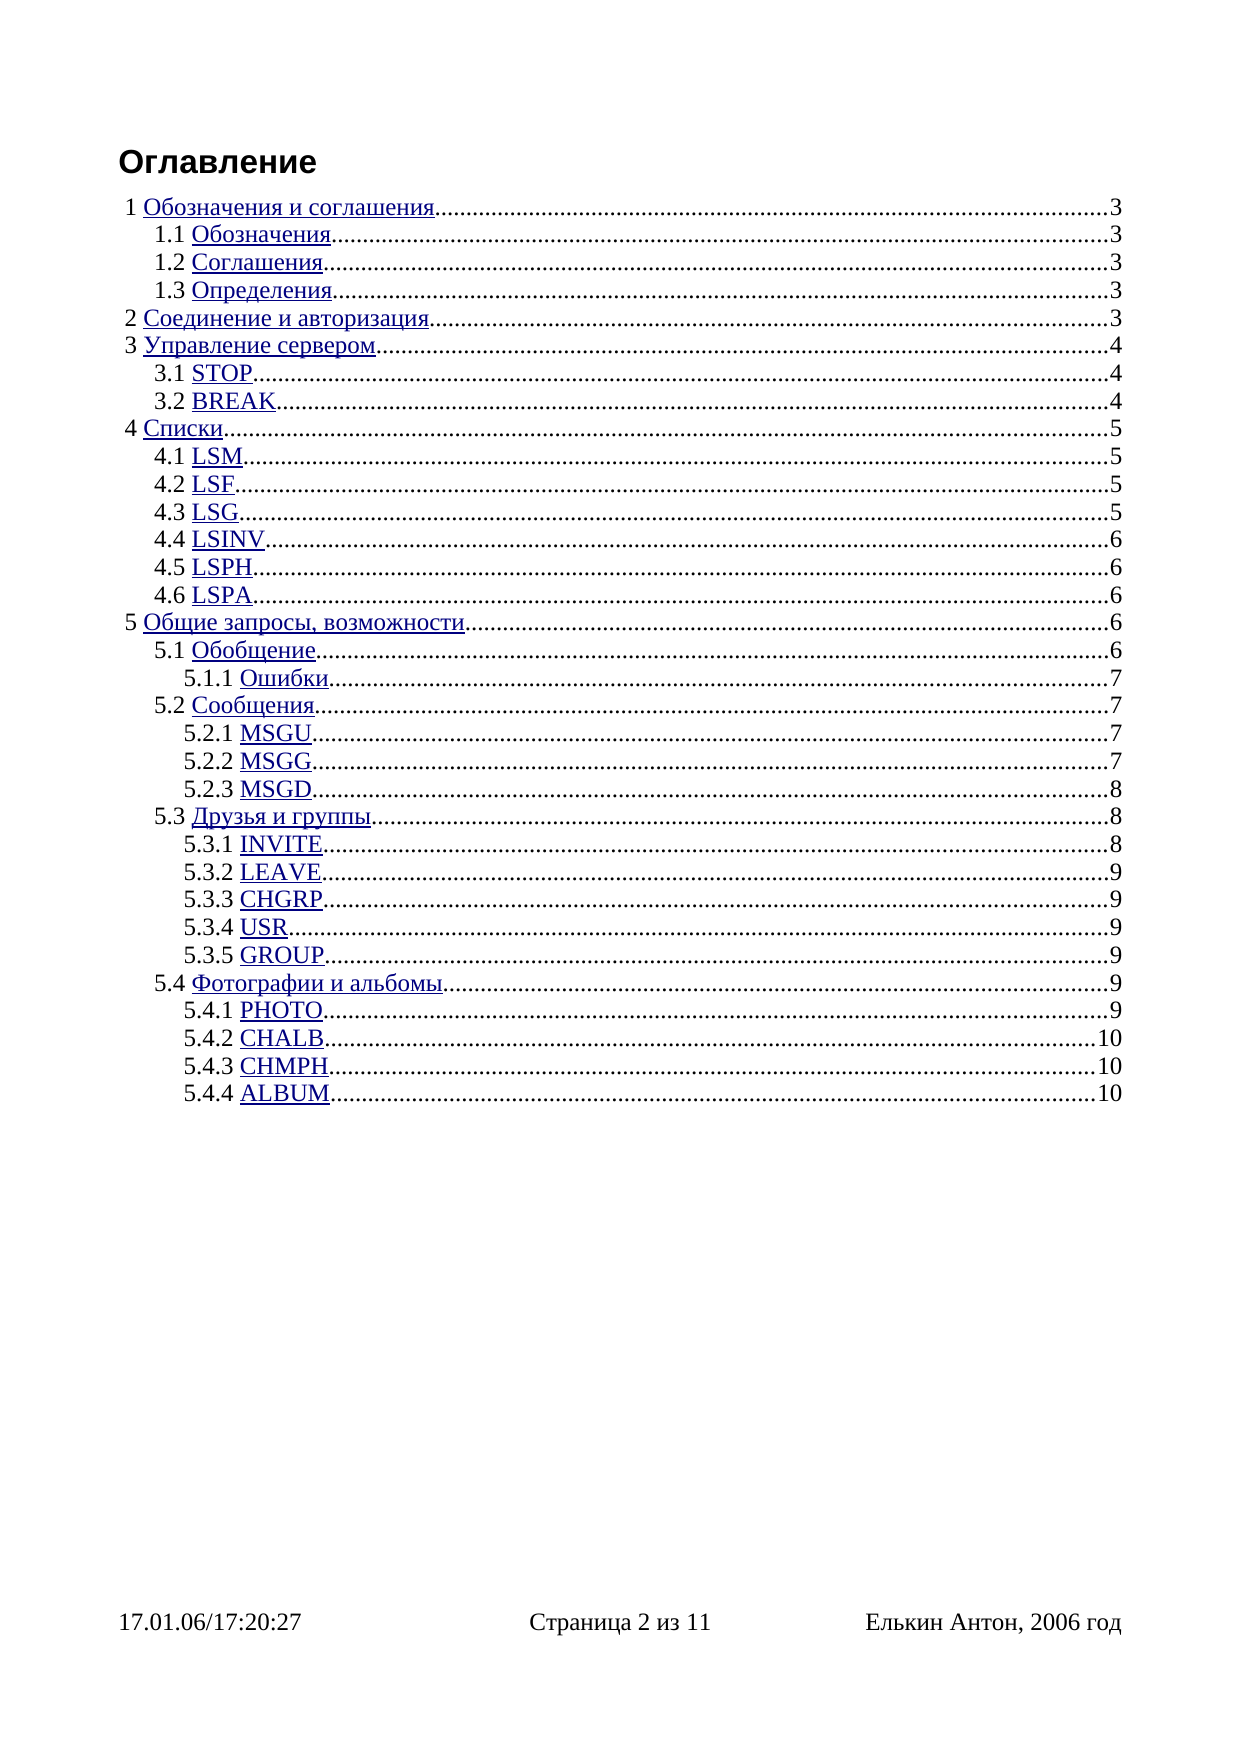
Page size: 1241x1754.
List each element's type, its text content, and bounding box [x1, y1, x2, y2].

text 1.2 Соглашения 3 [148, 248, 1122, 276]
text 5.2.3 MSGD 8 [177, 775, 1122, 802]
text 3.1 STOP 4 [148, 359, 1122, 387]
text 5.1.1 Ошибки 7 [177, 664, 1122, 692]
text 4.5 LSPH 6 [148, 553, 1122, 581]
text 5.3.4 USR 9 [177, 913, 1122, 941]
text 3 Управление сервером 4 [118, 331, 1122, 359]
subtitle Оглавление [118, 143, 1122, 180]
text 5.4.1 PHOTO 9 [177, 996, 1122, 1024]
text 4 Списки 5 [118, 414, 1122, 442]
text 5.3.3 CHGRP 9 [177, 886, 1122, 913]
text 5.4.4 ALBUM 10 [177, 1079, 1122, 1107]
text 2 Соединение и авторизация 3 [118, 304, 1122, 331]
text 1.1 Обозначения 3 [148, 221, 1122, 248]
text 5.3 Друзья и группы 8 [148, 802, 1122, 830]
text 5.4 Фотографии и альбомы 9 [148, 969, 1122, 996]
text 4.3 LSG 5 [148, 498, 1122, 525]
text 5.2.1 MSGU 7 [177, 719, 1122, 747]
text 5.2 Сообщения 7 [148, 692, 1122, 719]
text 1.3 Определения 3 [148, 276, 1122, 304]
text 5.2.2 MSGG 7 [177, 747, 1122, 775]
text 5.3.5 GROUP 9 [177, 941, 1122, 969]
text 4.6 LSPA 6 [148, 581, 1122, 608]
text 4.2 LSF 5 [148, 470, 1122, 498]
text 5.3.2 LEAVE 9 [177, 858, 1122, 886]
text 4.4 LSINV 6 [148, 525, 1122, 553]
text 5.3.1 INVITE 8 [177, 830, 1122, 858]
text 3.2 BREAK 4 [148, 387, 1122, 414]
text 5 Общие запросы, возможности 6 [118, 608, 1122, 636]
text 1 Обозначения и соглашения 3 [118, 193, 1122, 221]
text 5.1 Обобщение 6 [148, 636, 1122, 664]
text 5.4.3 CHMPH 10 [177, 1052, 1122, 1079]
text 4.1 LSM 5 [148, 442, 1122, 470]
text 5.4.2 CHALB 10 [177, 1024, 1122, 1052]
